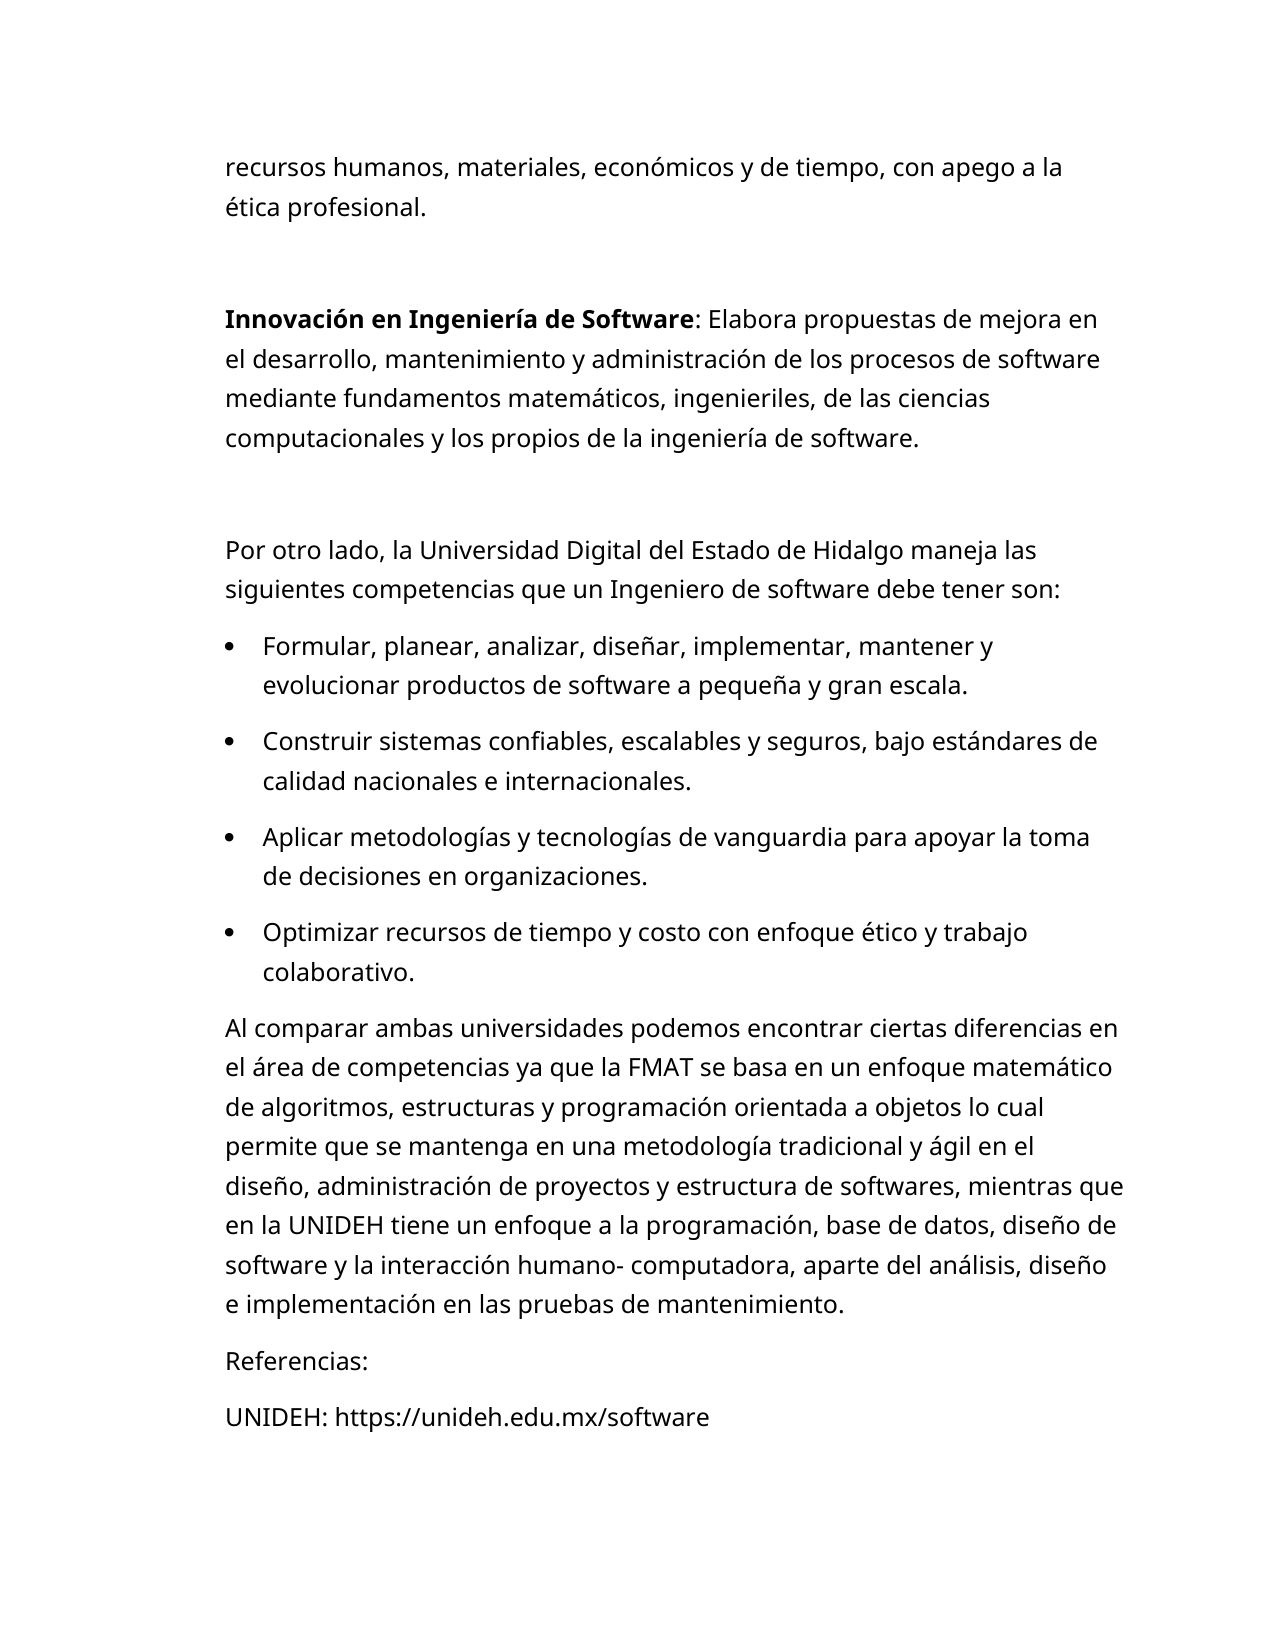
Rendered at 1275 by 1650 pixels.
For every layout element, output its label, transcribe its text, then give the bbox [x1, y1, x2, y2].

list Optimizar recursos de tiempo y costo con enfoque ético y trabajo colaborativo. [225, 915, 1125, 988]
text UNIDEH: https://unideh.edu.mx/software [225, 1399, 1125, 1433]
list Innovación en Ingeniería de Software: Elabora propuestas de mejora en el desarrollo, mantenimiento y administración de los procesos de software mediante fundamentos matemáticos, ingenieriles, de las ciencias computacionales y los propios de la ingeniería de software. [225, 302, 1125, 454]
list Por otro lado, la Universidad Digital del Estado de Hidalgo maneja las siguientes competencias que un Ingeniero de software debe tener son: [225, 532, 1125, 606]
list recursos humanos, materiales, económicos y de tiempo, con apego a la ética profesional. [225, 150, 1125, 223]
list Formular, planear, analizar, diseñar, implementar, mantener y evolucionar productos de software a pequeña y gran escala. [225, 628, 1125, 702]
text Referencias: [225, 1343, 1125, 1377]
text Al comparar ambas universidades podemos encontrar ciertas diferencias en el área de competencias ya que la FMAT se basa en un enfoque matemático de algoritmos, estructuras y programación orientada a objetos lo cual permite que se mantenga en una metodología tradicional y ágil en el diseño, administración de proyectos y estructura de softwares, mientras que en la UNIDEH tiene un enfoque a la programación, base de datos, diseño de software y la interacción humano- computadora, aparte del análisis, diseño e implementación en las pruebas de mantenimiento. [225, 1011, 1125, 1321]
list Construir sistemas confiables, escalables y seguros, bajo estándares de calidad nacionales e internacionales. [225, 724, 1125, 797]
list Aplicar metodologías y tecnologías de vanguardia para apoyar la toma de decisiones en organizaciones. [225, 819, 1125, 893]
